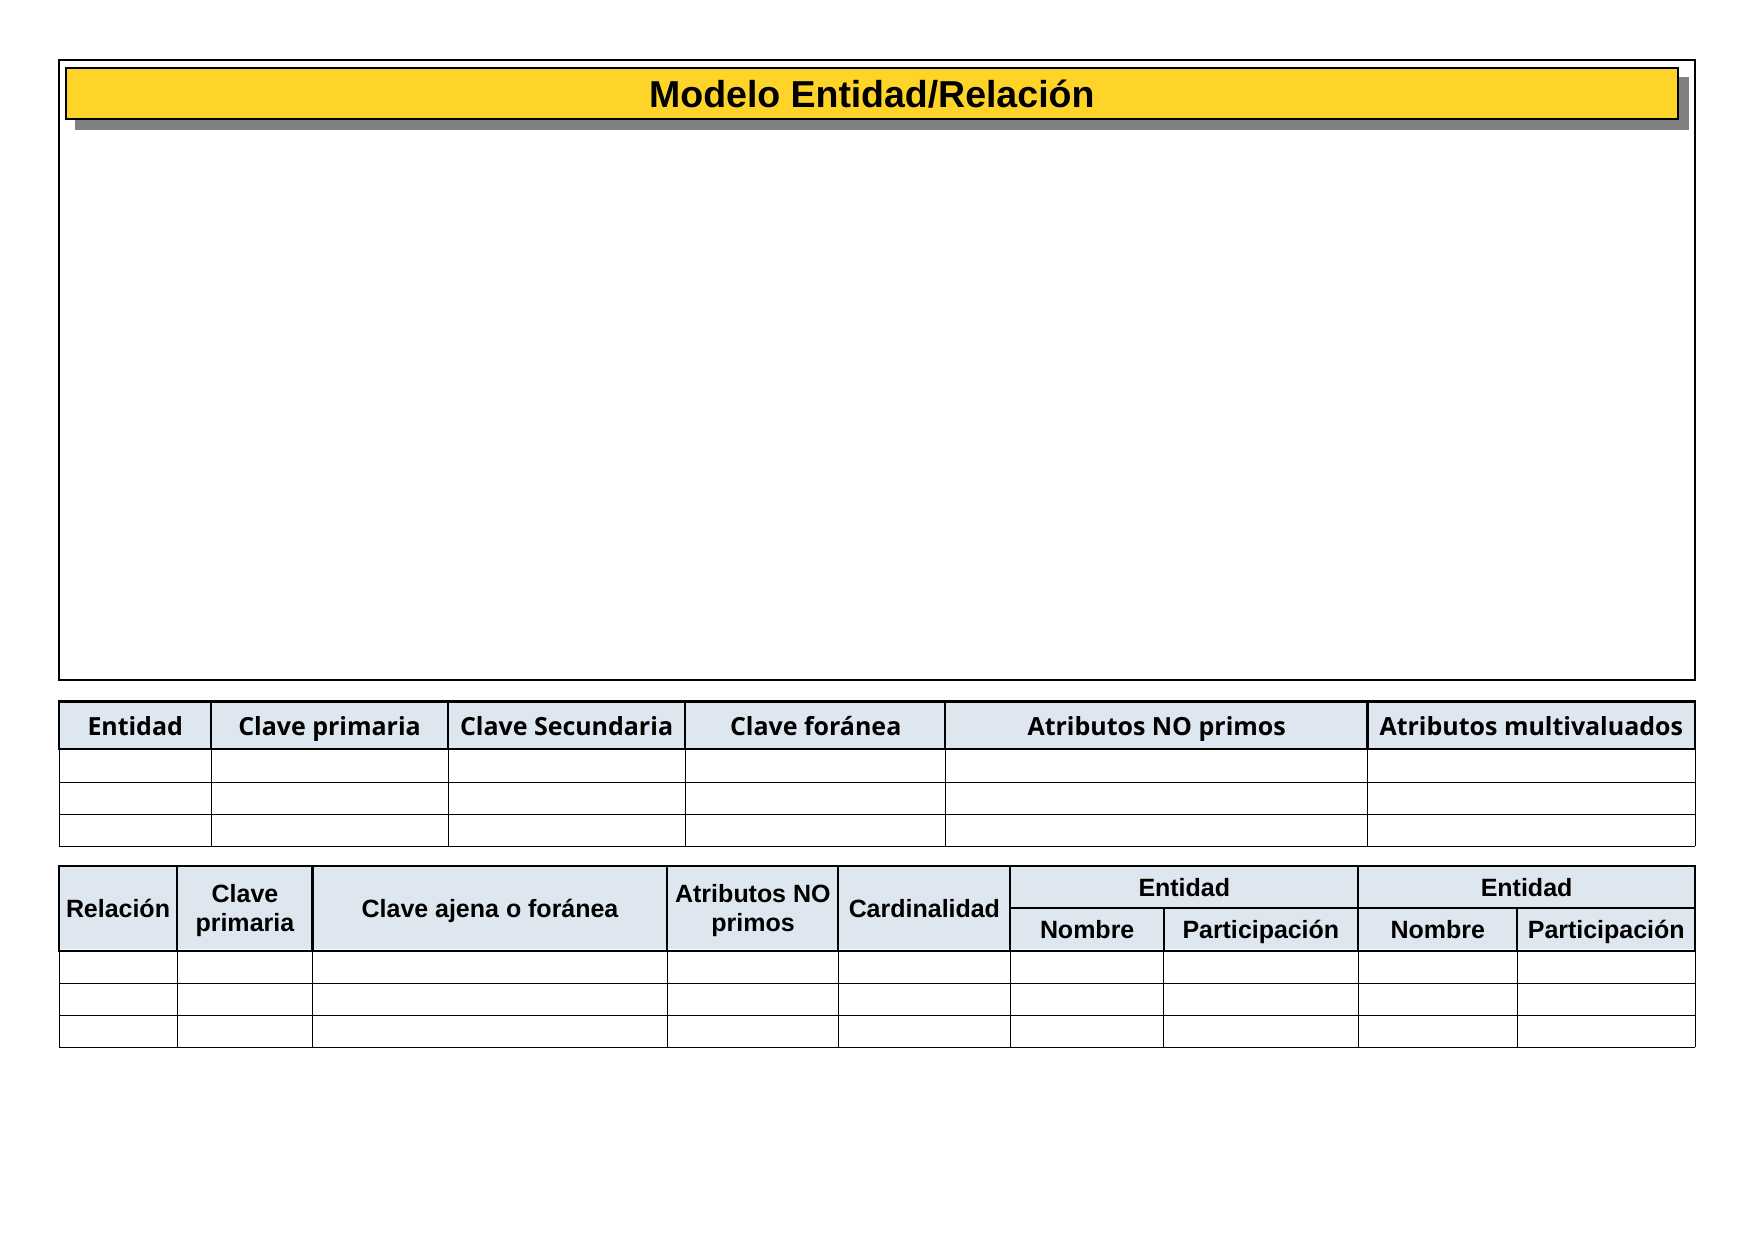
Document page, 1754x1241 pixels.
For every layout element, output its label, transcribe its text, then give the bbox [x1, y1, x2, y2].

table_cell [1359, 1016, 1517, 1047]
table_header Atributos NO primos [946, 703, 1366, 748]
table_cell [60, 783, 211, 814]
table_cell [1518, 952, 1695, 983]
table_cell [1164, 1016, 1358, 1047]
table_cell [1518, 984, 1695, 1015]
table_cell [946, 750, 1367, 782]
table_cell [946, 783, 1367, 814]
table_cell [686, 815, 945, 846]
table_cell [686, 783, 945, 814]
table_cell [178, 1016, 312, 1047]
table_header Clave ajena o foránea [314, 867, 666, 949]
table_cell [449, 783, 685, 814]
table_cell [60, 136, 1694, 679]
table_cell [839, 952, 1010, 983]
table_cell [686, 750, 945, 782]
table_header Clave primaria [212, 703, 447, 748]
table_header Clave primaria [178, 867, 311, 949]
table_cell [1368, 815, 1695, 846]
table_header Entidad [60, 703, 210, 748]
table_cell [60, 984, 177, 1015]
table_cell [313, 984, 667, 1015]
table_cell [178, 984, 312, 1015]
table_cell [1011, 1016, 1163, 1047]
table_cell [178, 952, 312, 983]
table_cell [1518, 1016, 1695, 1047]
table_cell [1359, 984, 1517, 1015]
table_cell [668, 1016, 838, 1047]
table_header Relación [60, 867, 176, 949]
table_header Clave Secundaria [449, 703, 684, 748]
table_cell [449, 750, 685, 782]
table_cell [212, 750, 448, 782]
table_cell [839, 984, 1010, 1015]
table_header Atributos multivaluados [1369, 703, 1694, 748]
table_cell [60, 815, 211, 846]
table_cell [60, 1016, 177, 1047]
table_cell Participación [1518, 909, 1694, 949]
table_cell Participación [1165, 909, 1357, 949]
table_cell [839, 1016, 1010, 1047]
table_cell [1164, 952, 1358, 983]
table_cell [449, 815, 685, 846]
table_cell [1011, 952, 1163, 983]
table_cell [1368, 750, 1695, 782]
table_cell [668, 952, 838, 983]
table_header Entidad [1011, 867, 1357, 907]
table_cell [313, 1016, 667, 1047]
table_cell Nombre [1359, 909, 1516, 949]
table_cell [1011, 984, 1163, 1015]
table_cell [60, 952, 177, 983]
table_header Modelo Entidad/Relación [60, 61, 1694, 136]
table_cell [1359, 952, 1517, 983]
table_cell [946, 815, 1367, 846]
table_cell [668, 984, 838, 1015]
table_header Clave foránea [686, 703, 944, 748]
table_cell Nombre [1011, 909, 1163, 949]
table_header Cardinalidad [839, 867, 1009, 949]
table_cell [313, 952, 667, 983]
table_cell [212, 783, 448, 814]
table_header Entidad [1359, 867, 1694, 907]
table_header Atributos NO primos [668, 867, 837, 949]
table_cell [1368, 783, 1695, 814]
table_cell [212, 815, 448, 846]
table_cell [1164, 984, 1358, 1015]
table_cell [60, 750, 211, 782]
